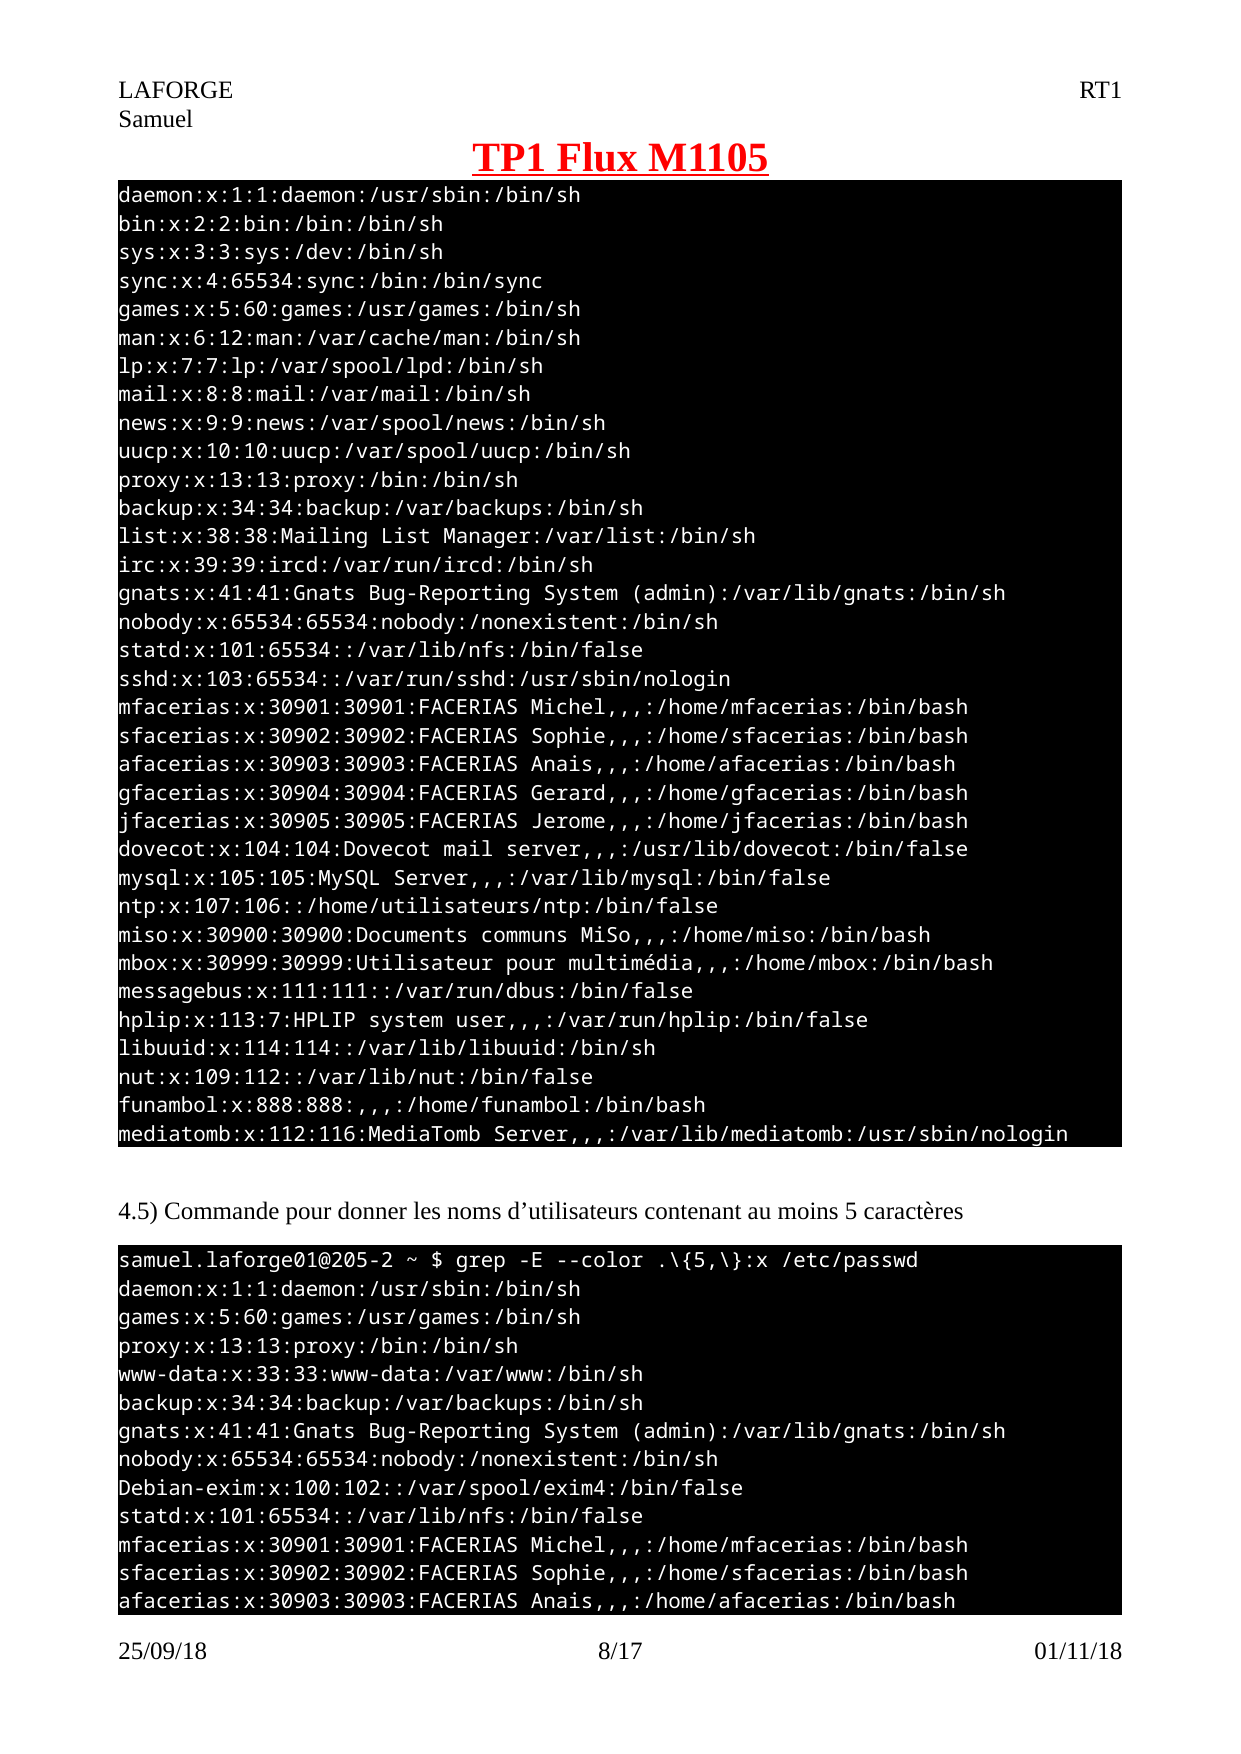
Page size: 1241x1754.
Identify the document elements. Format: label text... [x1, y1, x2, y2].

text sfacerias:x:30902:30902:FACERIAS Sophie,,,:/home/sfacerias:/bin/bash [968, 721, 1122, 749]
text dovecot:x:104:104:Dovecot mail server,,,:/usr/lib/dovecot:/bin/false [118, 834, 1122, 863]
text mbox:x:30999:30999:Utilisateur pour multimédia,,,:/home/mbox:/bin/bash [993, 948, 1122, 977]
text games:x:5:60:games:/usr/games:/bin/sh [581, 294, 1122, 323]
text daemon:x:1:1:daemon:/usr/sbin:/bin/sh [581, 1274, 1122, 1302]
text miso:x:30900:30900:Documents communs MiSo,,,:/home/miso:/bin/bash [931, 920, 1122, 948]
text daemon:x:1:1:daemon:/usr/sbin:/bin/sh [581, 180, 1122, 209]
text statd:x:101:65534::/var/lib/nfs:/bin/false [643, 635, 1122, 664]
text nobody:x:65534:65534:nobody:/nonexistent:/bin/sh [718, 607, 1122, 635]
text mfacerias:x:30901:30901:FACERIAS Michel,,,:/home/mfacerias:/bin/bash [968, 692, 1122, 721]
text statd:x:101:65534::/var/lib/nfs:/bin/false [643, 1501, 1122, 1530]
text proxy:x:13:13:proxy:/bin:/bin/sh [518, 1331, 1122, 1359]
text gfacerias:x:30904:30904:FACERIAS Gerard,,,:/home/gfacerias:/bin/bash [968, 778, 1122, 806]
text lp:x:7:7:lp:/var/spool/lpd:/bin/sh [543, 351, 1122, 379]
text afacerias:x:30903:30903:FACERIAS Anais,,,:/home/afacerias:/bin/bash [956, 749, 1122, 778]
text 4.5) Commande pour donner les noms d’utilisateurs contenant au moins 5 caractères [118, 1196, 1122, 1225]
text Debian-exim:x:100:102::/var/spool/exim4:/bin/false [743, 1473, 1122, 1501]
text man:x:6:12:man:/var/cache/man:/bin/sh [581, 323, 1122, 351]
text uucp:x:10:10:uucp:/var/spool/uucp:/bin/sh [631, 436, 1122, 465]
text samuel.laforge01@205-2 ~ $ grep -E --color .\{5,\}:x /etc/passwd [118, 1245, 1122, 1274]
text ntp:x:107:106::/home/utilisateurs/ntp:/bin/false [718, 891, 1122, 920]
text news:x:9:9:news:/var/spool/news:/bin/sh [606, 408, 1122, 436]
text nobody:x:65534:65534:nobody:/nonexistent:/bin/sh [118, 1444, 1122, 1473]
text sshd:x:103:65534::/var/run/sshd:/usr/sbin/nologin [731, 664, 1122, 692]
text funambol:x:888:888:,,,:/home/funambol:/bin/bash [706, 1090, 1122, 1119]
text sync:x:4:65534:sync:/bin:/bin/sync [543, 266, 1122, 294]
text games:x:5:60:games:/usr/games:/bin/sh [581, 1302, 1122, 1331]
text mysql:x:105:105:MySQL Server,,,:/var/lib/mysql:/bin/false [831, 863, 1122, 891]
text nut:x:109:112::/var/lib/nut:/bin/false [593, 1062, 1122, 1090]
text gnats:x:41:41:Gnats Bug-Reporting System (admin):/var/lib/gnats:/bin/sh [118, 578, 1122, 607]
text messagebus:x:111:111::/var/run/dbus:/bin/false [693, 977, 1122, 1005]
text jfacerias:x:30905:30905:FACERIAS Jerome,,,:/home/jfacerias:/bin/bash [968, 806, 1122, 834]
text sys:x:3:3:sys:/dev:/bin/sh [443, 237, 1122, 266]
text mfacerias:x:30901:30901:FACERIAS Michel,,,:/home/mfacerias:/bin/bash [968, 1530, 1122, 1558]
text libuuid:x:114:114::/var/lib/libuuid:/bin/sh [118, 1033, 1122, 1062]
text list:x:38:38:Mailing List Manager:/var/list:/bin/sh [756, 522, 1122, 550]
text afacerias:x:30903:30903:FACERIAS Anais,,,:/home/afacerias:/bin/bash [956, 1587, 1122, 1615]
text gnats:x:41:41:Gnats Bug-Reporting System (admin):/var/lib/gnats:/bin/sh [1006, 1416, 1122, 1444]
text irc:x:39:39:ircd:/var/run/ircd:/bin/sh [593, 550, 1122, 578]
text mediatomb:x:112:116:MediaTomb Server,,,:/var/lib/mediatomb:/usr/sbin/nologin [118, 1119, 1122, 1147]
text bin:x:2:2:bin:/bin:/bin/sh [443, 209, 1122, 237]
text sfacerias:x:30902:30902:FACERIAS Sophie,,,:/home/sfacerias:/bin/bash [968, 1558, 1122, 1587]
text hplip:x:113:7:HPLIP system user,,,:/var/run/hplip:/bin/false [868, 1005, 1122, 1033]
text www-data:x:33:33:www-data:/var/www:/bin/sh [643, 1359, 1122, 1388]
text backup:x:34:34:backup:/var/backups:/bin/sh [643, 493, 1122, 522]
text mail:x:8:8:mail:/var/mail:/bin/sh [118, 379, 1122, 408]
text backup:x:34:34:backup:/var/backups:/bin/sh [643, 1388, 1122, 1416]
text proxy:x:13:13:proxy:/bin:/bin/sh [518, 465, 1122, 493]
